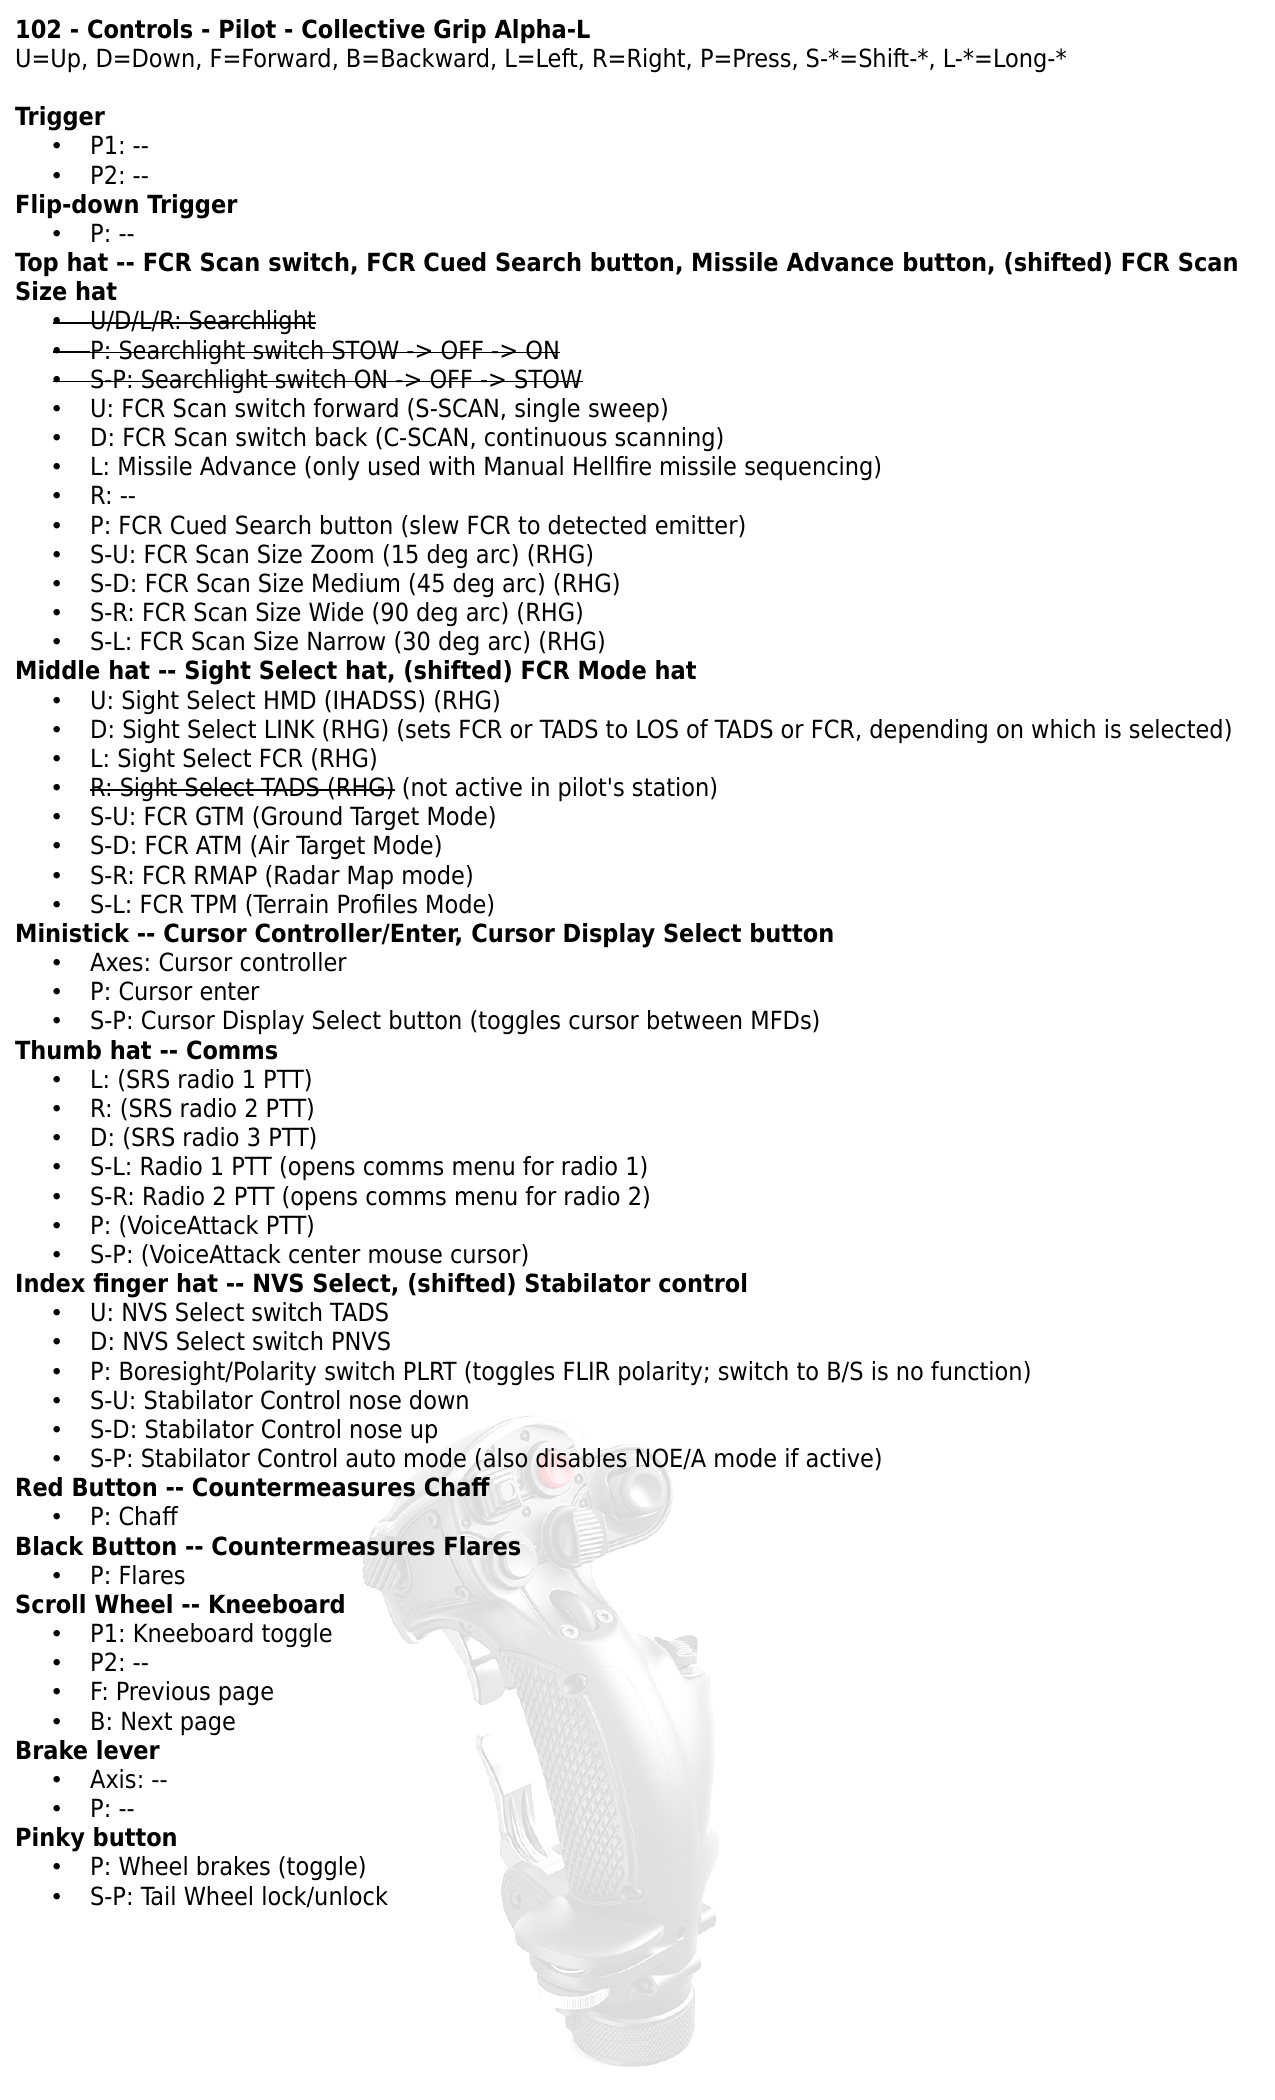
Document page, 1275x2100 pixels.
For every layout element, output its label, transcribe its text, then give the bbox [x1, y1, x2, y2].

text Index finger hat -- NVS Select, (shifted) Stabilator control [15, 1269, 1260, 1298]
list S-L: FCR TPM (Terrain Profiles Mode) [52, 890, 1260, 919]
list [1045, 1765, 1260, 1794]
list S-L: Radio 1 PTT (opens comms menu for radio 1) [52, 1152, 1260, 1182]
list B: Next page [52, 1707, 230, 1736]
list S-R: FCR RMAP (Radar Map mode) [52, 861, 1260, 890]
list Axes: Cursor controller [52, 948, 1260, 977]
list P: Cursor enter [52, 977, 1260, 1007]
list P2: -- [52, 1648, 230, 1677]
list P1: Kneeboard toggle [52, 1619, 230, 1648]
text Scroll Wheel -- Kneeboard [1045, 1590, 1260, 1619]
list D: (SRS radio 3 PTT) [52, 1123, 1260, 1152]
list U/D/L/R: Searchlight [52, 307, 1260, 336]
list S-P: Stabilator Control auto mode (also disables NOE/A mode if active) [1045, 1444, 1260, 1473]
text Trigger [15, 102, 1260, 132]
list F: Previous page [1045, 1677, 1260, 1707]
list P1: -- [52, 132, 1260, 161]
list [1045, 1561, 1260, 1590]
list D: NVS Select switch PNVS [1045, 1327, 1260, 1357]
text U=Up, D=Down, F=Forward, B=Backward, L=Left, R=Right, P=Press, S-*=Shift-*, L-*=Long-* [15, 44, 1260, 73]
list L: Sight Select FCR (RHG) [52, 744, 1260, 773]
list U: FCR Scan switch forward (S-SCAN, single sweep) [52, 394, 1260, 423]
text Thumb hat -- Comms [15, 1036, 1260, 1065]
list S-U: Stabilator Control nose down [1045, 1386, 1260, 1415]
list S-P: (VoiceAttack center mouse cursor) [52, 1240, 1260, 1269]
list U: NVS Select switch TADS [52, 1298, 1260, 1327]
list P: FCR Cued Search button (slew FCR to detected emitter) [52, 511, 1260, 540]
list P: Boresight/Polarity switch PLRT (toggles FLIR polarity; switch to B/S is no function) [52, 1357, 230, 1386]
text Black Button -- Countermeasures Flares [1045, 1532, 1260, 1561]
text Red Button -- Countermeasures Chaff [1045, 1473, 1260, 1502]
list S-P: Tail Wheel lock/unlock [1045, 1882, 1260, 1911]
list S-U: FCR Scan Size Zoom (15 deg arc) (RHG) [52, 540, 1260, 569]
text 102 - Controls - Pilot - Collective Grip Alpha-L [15, 15, 1260, 44]
list S-P: Cursor Display Select button (toggles cursor between MFDs) [52, 1007, 1260, 1036]
list S-P: Tail Wheel lock/unlock [52, 1882, 230, 1911]
text Red Button -- Countermeasures Chaff [15, 1473, 230, 1502]
text Brake lever [15, 1736, 230, 1765]
list F: Previous page [52, 1677, 230, 1707]
list [1045, 1648, 1260, 1677]
text Scroll Wheel -- Kneeboard [15, 1590, 230, 1619]
list S-U: Stabilator Control nose down [52, 1386, 230, 1415]
text Ministick -- Cursor Controller/Enter, Cursor Display Select button [15, 919, 1260, 948]
list P: -- [52, 1794, 230, 1823]
list S-D: FCR Scan Size Medium (45 deg arc) (RHG) [52, 569, 1260, 598]
list L: Missile Advance (only used with Manual Hellfire missile sequencing) [52, 452, 1260, 482]
list D: NVS Select switch PNVS [52, 1327, 230, 1357]
list S-D: Stabilator Control nose up [52, 1415, 230, 1444]
list S-P: Stabilator Control auto mode (also disables NOE/A mode if active) [52, 1444, 230, 1473]
text Top hat -- FCR Scan switch, FCR Cued Search button, Missile Advance button, (shifted) FCR Scan Size hat [15, 248, 1260, 307]
list P: Flares [52, 1561, 230, 1590]
list S-P: Searchlight switch ON -> OFF -> STOW [52, 365, 1260, 394]
text Black Button -- Countermeasures Flares [15, 1532, 230, 1561]
list D: Sight Select LINK (RHG) (sets FCR or TADS to LOS of TADS or FCR, depending on which is selected) [52, 715, 1260, 744]
text Middle hat -- Sight Select hat, (shifted) FCR Mode hat [15, 657, 1260, 686]
list P: Chaff [52, 1502, 230, 1532]
list S-R: FCR Scan Size Wide (90 deg arc) (RHG) [52, 598, 1260, 627]
list [1045, 1502, 1260, 1532]
list P: (VoiceAttack PTT) [52, 1211, 1260, 1240]
text [1045, 1823, 1260, 1852]
list L: (SRS radio 1 PTT) [52, 1065, 1260, 1094]
list P: Searchlight switch STOW -> OFF -> ON [52, 336, 1260, 365]
text [1045, 1736, 1260, 1765]
text Flip-down Trigger [15, 190, 1260, 219]
list S-R: Radio 2 PTT (opens comms menu for radio 2) [52, 1182, 1260, 1211]
list S-U: FCR GTM (Ground Target Mode) [52, 802, 1260, 832]
list D: FCR Scan switch back (C-SCAN, continuous scanning) [52, 423, 1260, 452]
list R: Sight Select TADS (RHG) (not active in pilot's station) [52, 773, 1260, 802]
text Pinky button [15, 1823, 230, 1852]
list S-D: FCR ATM (Air Target Mode) [52, 832, 1260, 861]
list S-D: Stabilator Control nose up [1045, 1415, 1260, 1444]
list B: Next page [1045, 1707, 1260, 1736]
list P: Boresight/Polarity switch PLRT (toggles FLIR polarity; switch to B/S is no function) [1045, 1357, 1260, 1386]
list P: -- [52, 219, 1260, 248]
list P: Wheel brakes (toggle) [52, 1852, 230, 1882]
list P2: -- [52, 161, 1260, 190]
list S-L: FCR Scan Size Narrow (30 deg arc) (RHG) [52, 627, 1260, 657]
list [1045, 1794, 1260, 1823]
list P: Wheel brakes (toggle) [1045, 1852, 1260, 1882]
list Axis: -- [52, 1765, 230, 1794]
list R: (SRS radio 2 PTT) [52, 1094, 1260, 1123]
list R: -- [52, 482, 1260, 511]
list U: Sight Select HMD (IHADSS) (RHG) [52, 686, 1260, 715]
list P1: Kneeboard toggle [1045, 1619, 1260, 1648]
